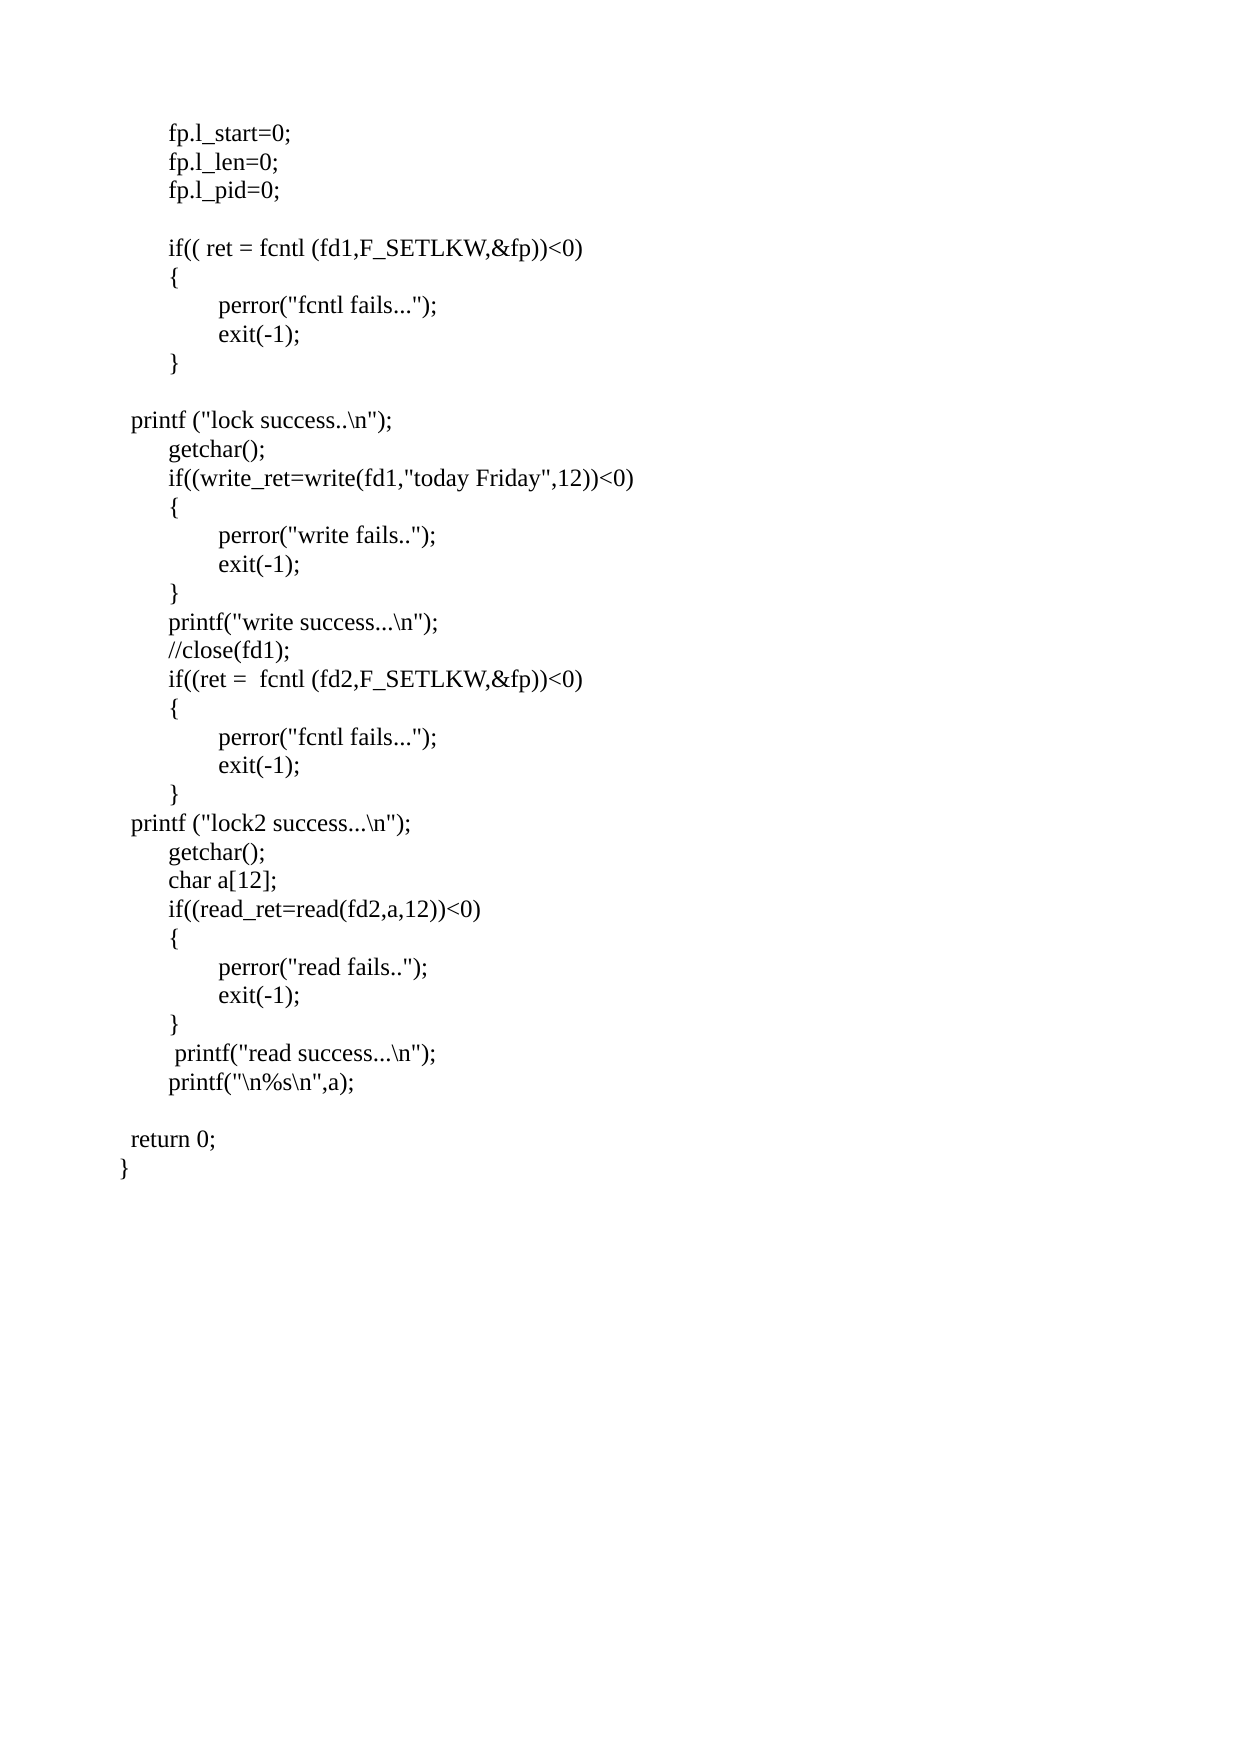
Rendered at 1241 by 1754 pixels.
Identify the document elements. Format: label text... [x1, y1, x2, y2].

text if((write_ret=write(fd1,"today Friday",12))<0) [118, 463, 1122, 492]
text printf("write success...\n"); [118, 607, 1122, 636]
text } [118, 1153, 1122, 1182]
text { [118, 492, 1122, 521]
text { [118, 262, 1122, 291]
text if(( ret = fcntl (fd1,F_SETLKW,&fp))<0) [118, 233, 1122, 262]
text { [118, 923, 1122, 952]
text if((ret = fcntl (fd2,F_SETLKW,&fp))<0) [118, 664, 1122, 693]
text //close(fd1); [118, 636, 1122, 664]
text } [118, 348, 1122, 377]
text { [118, 693, 1122, 722]
text exit(-1); [118, 751, 1122, 779]
text perror("write fails.."); [118, 521, 1122, 549]
text perror("read fails.."); [118, 952, 1122, 981]
text } [118, 1009, 1122, 1038]
text return 0; [118, 1124, 1122, 1153]
text fp.l_len=0; [118, 147, 1122, 176]
text perror("fcntl fails..."); [118, 722, 1122, 751]
text perror("fcntl fails..."); [118, 291, 1122, 319]
text } [118, 779, 1122, 808]
text exit(-1); [118, 319, 1122, 348]
text if((read_ret=read(fd2,a,12))<0) [118, 894, 1122, 923]
text exit(-1); [118, 549, 1122, 578]
text } [118, 578, 1122, 607]
text char a[12]; [118, 866, 1122, 894]
text printf ("lock2 success...\n"); [118, 808, 1122, 837]
text printf("read success...\n"); [118, 1038, 1122, 1067]
text printf ("lock success..\n"); [118, 406, 1122, 434]
text fp.l_pid=0; [118, 176, 1122, 204]
text exit(-1); [118, 981, 1122, 1009]
text fp.l_start=0; [118, 118, 1122, 147]
text getchar(); [118, 837, 1122, 866]
text printf("\n%s\n",a); [118, 1067, 1122, 1096]
text getchar(); [118, 434, 1122, 463]
